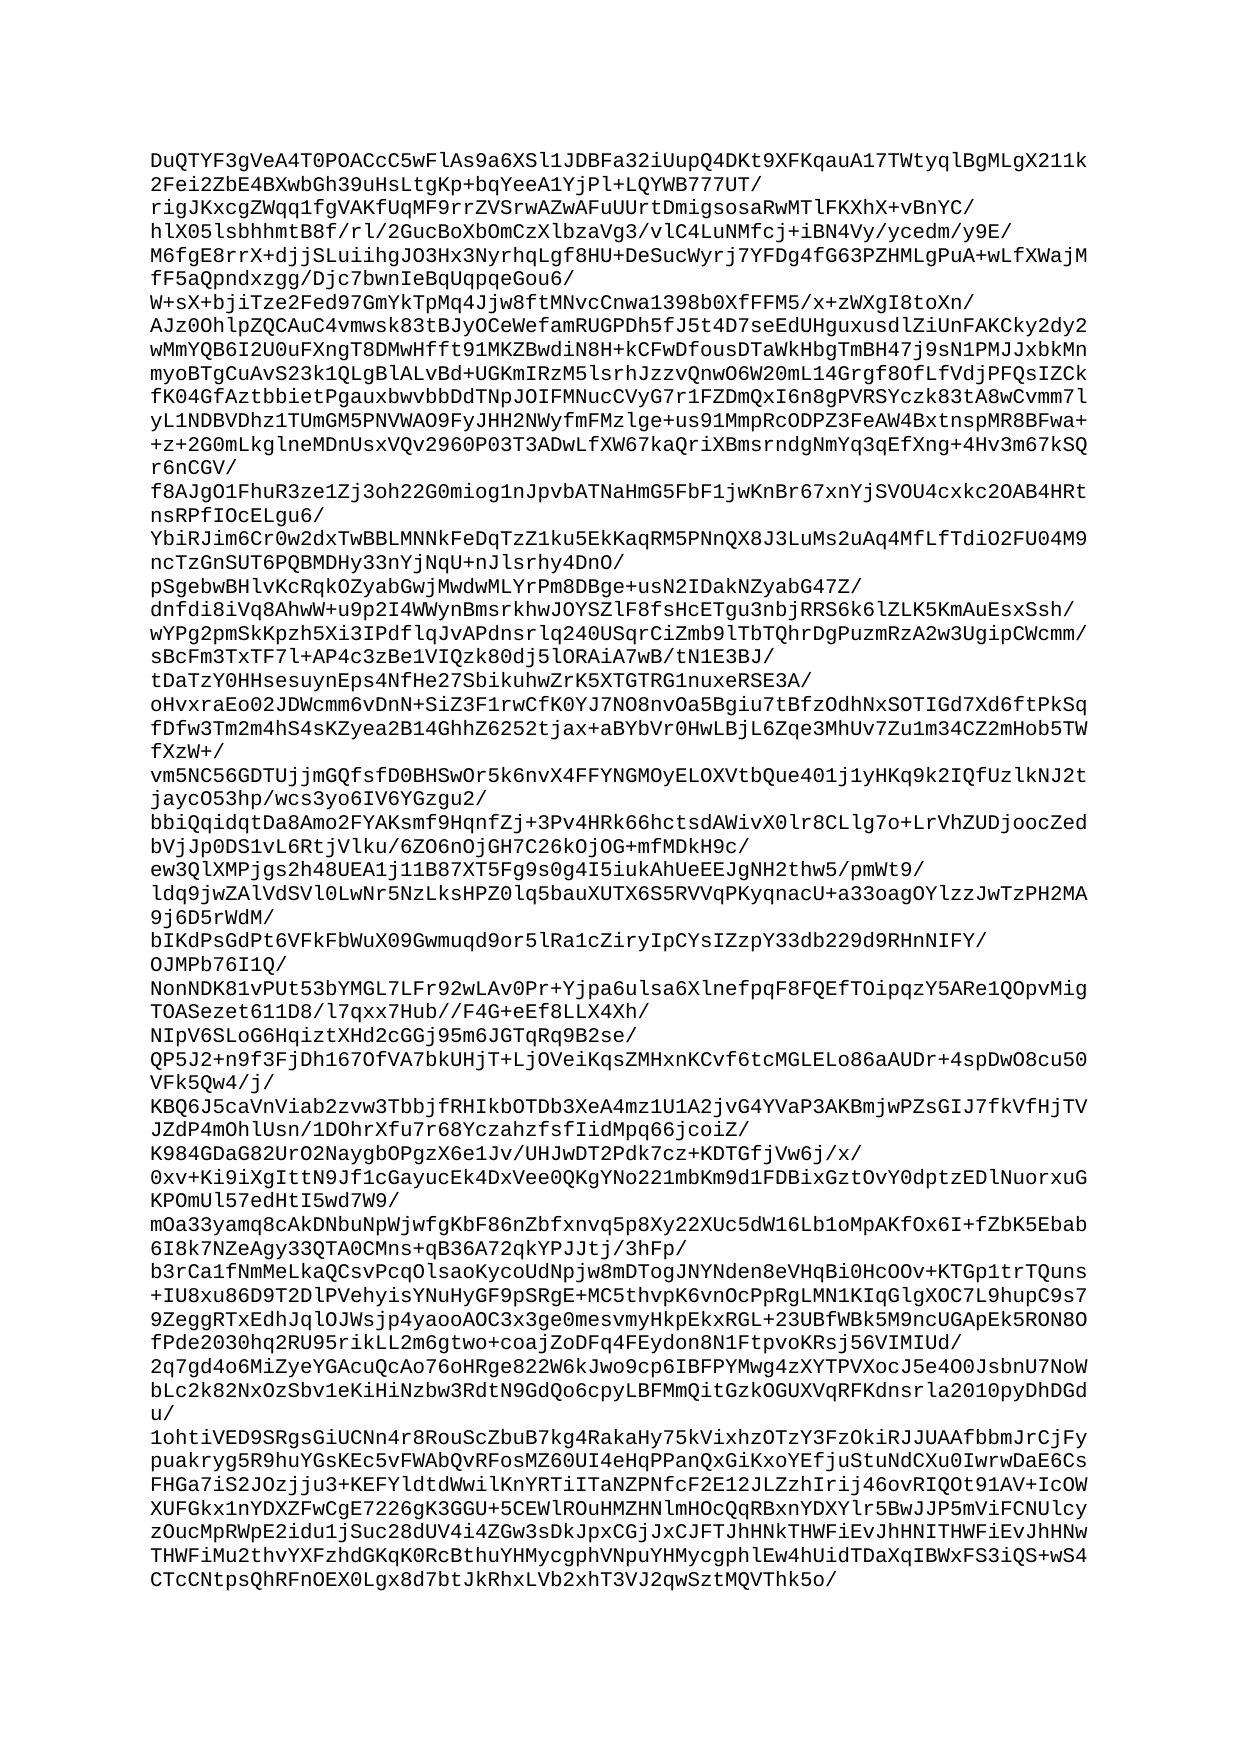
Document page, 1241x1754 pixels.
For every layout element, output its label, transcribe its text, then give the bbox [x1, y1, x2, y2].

text DuQTYF3gVeA4T0POACcC5wFlAs9a6XSl1JDBFa32iUupQ4DKt9XFKqauA17TWtyqlBgMLgX211k2Fei2ZbE4BXwbGh39uHsLtgKp+bqYeeA1YjPl+LQYWB777UT/rigJKxcgZWqq1fgVAKfUqMF9rrZVSrwAZwAFuUUrtDmigsosaRwMTlFKXhX+vBnYC/hlX05lsbhhmtB8f/rl/2GucBoXbOmCzXlbzaVg3/vlC4LuNMfcj+iBN4Vy/ycedm/y9E/M6fgE8rrX+djjSLuiihgJO3Hx3NyrhqLgf8HU+DeSucWyrj7YFDg4fG63PZHMLgPuA+wLfXWajMfF5aQpndxzgg/Djc7bwnIeBqUqpqeGou6/W+sX+bjiTze2Fed97GmYkTpMq4Jjw8ftMNvcCnwa1398b0XfFFM5/x+zWXgI8toXn/AJz0OhlpZQCAuC4vmwsk83tBJyOCeWefamRUGPDh5fJ5t4D7seEdUHguxusdlZiUnFAKCky2dy2wMmYQB6I2U0uFXngT8DMwHfft91MKZBwdiN8H+kCFwDfousDTaWkHbgTmBH47j9sN1PMJJxbkMnmyoBTgCuAvS23k1QLgBlALvBd+UGKmIRzM5lsrhJzzvQnwO6W20mL14Grgf8OfLfVdjPFQsIZCkfK04GfAztbbietPgauxbwvbbDdTNpJOIFMNucCVyG7r1FZDmQxI6n8gPVRSYczk83tA8wCvmm7lyL1NDBVDhz1TUmGM5PNVWAO9FyJHH2NWyfmFMzlge+us91MmpRcODPZ3FeAW4BxtnspMR8BFwa++z+2G0mLkglneMDnUsxVQv2960P03T3ADwLfXW67kaQriXBmsrndgNmYq3qEfXng+4Hv3m67kSQr6nCGV/f8AJgO1FhuR3ze1Zj3oh22G0miog1nJpvbATNaHmG5FbF1jwKnBr67xnYjSVOU4cxkc2OAB4HRtnsRPfIOcELgu6/YbiRJim6Cr0w2dxTwBBLMNNkFeDqTzZ1ku5EkKaqRM5PNnQX8J3LuMs2uAq4MfLfTdiO2FU04M9ncTzGnSUT6PQBMDHy33nYjNqU+nJlsrhy4DnO/pSgebwBHlvKcRqkOZyabGwjMwdwMLYrPm8DBge+usN2IDakNZyabG47Z/dnfdi8iVq8AhwW+u9p2I4WWynBmsrkhwJOYSZlF8fsHcETgu3nbjRRS6k6lZLK5KmAuEsxSsh/wYPg2pmSkKpzh5Xi3IPdflqJvAPdnsrlq240USqrCiZmb9lTbTQhrDgPuzmRzA2w3UgipCWcmm/sBcFm3TxTF7l+AP4c3zBe1VIQzk80dj5lORAiA7wB/tN1E3BJ/tDaTzY0HHsesuynEps4NfHe27SbikuhwZrK5XTGTRG1nuxeRSE3A/oHvxraEo02JDWcmm6vDnN+SiZ3F1rwCfK0YJ7NO8nvOa5Bgiu7tBfzOdhNxSOTIGd7Xd6ftPkSqfDfw3Tm2m4hS4sKZyea2B14GhhZ6252tjax+aBYbVr0HwLBjL6Zqe3MhUv7Zu1m34CZ2mHob5TWfXzW+/vm5NC56GDTUjjmGQfsfD0BHSwOr5k6nvX4FFYNGMOyELOXVtbQue401j1yHKq9k2IQfUzlkNJ2tjaycO53hp/wcs3yo6IV6YGzgu2/bbiQqidqtDa8Amo2FYAKsmf9HqnfZj+3Pv4HRk66hctsdAWivX0lr8CLlg7o+LrVhZUDjoocZedbVjJp0DS1vL6RtjVlku/6ZO6nOjGH7C26kOjOG+mfMDkH9c/ew3QlXMPjgs2h48UEA1j11B87XT5Fg9s0g4I5iukAhUeEEJgNH2thw5/pmWt9/ldq9jwZAlVdSVl0LwNr5NzLksHPZ0lq5bauXUTX6S5RVVqPKyqnacU+a33oagOYlzzJwTzPH2MA9j6D5rWdM/bIKdPsGdPt6VFkFbWuX09Gwmuqd9or5lRa1cZiryIpCYsIZzpY33db229d9RHnNIFY/OJMPb76I1Q/NonNDK81vPUt53bYMGL7LFr92wLAv0Pr+Yjpa6ulsa6XlnefpqF8FQEfTOipqzY5ARe1QOpvMigTOASezet611D8/l7qxx7Hub//F4G+eEf8LLX4Xh/NIpV6SLoG6HqiztXHd2cGGj95m6JGTqRq9B2se/QP5J2+n9f3FjDh167OfVA7bkUHjT+LjOVeiKqsZMHxnKCvf6tcMGLELo86aAUDr+4spDwO8cu50VFk5Qw4/j/KBQ6J5caVnViab2zvw3TbbjfRHIkbOTDb3XeA4mz1U1A2jvG4YVaP3AKBmjwPZsGIJ7fkVfHjTVJZdP4mOhlUsn/1DOhrXfu7r68YczahzfsfIidMpq66jcoiZ/K984GDaG82UrO2NaygbOPgzX6e1Jv/UHJwDT2Pdk7cz+KDTGfjVw6j/x/0xv+Ki9iXgIttN9Jf1cGayucEk4DxVee0QKgYNo221mbKm9d1FDBixGztOvY0dptzEDlNuorxuGKPOmUl57edHtI5wd7W9/mOa33yamq8cAkDNbuNpWjwfgKbF86nZbfxnvq5p8Xy22XUc5dW16Lb1oMpAKfOx6I+fZbK5Ebab6I8k7NZeAgy33QTA0CMns+qB36A72qkYPJJtj/3hFp/b3rCa1fNmMeLkaQCsvPcqOlsaoKycoUdNpjw8mDTogJNYNden8eVHqBi0HcOOv+KTGp1trTQuns+IU8xu86D9T2DlPVehyisYNuHyGF9pSRgE+MC5thvpK6vnOcPpRgLMN1KIqGlgXOC7L9hupC9s79ZeggRTxEdhJqlOJWsjp4yaooAOC3x3ge0mesvmyHkpEkxRGL+23UBfWBk5M9ncUGApEk5RON8OfPde2030hq2RU95rikLL2m6gtwo+coajZoDFq4FEydon8N1FtpvoKRsj56VIMIUd/2q7gd4o6MiZyeYGAcuQcAo76oHRge822W6kJwo9cp6IBFPYMwg4zXYTPVXocJ5e4O0JsbnU7NoWbLc2k82NxOzSbv1eKiHiNzbw3RdtN9GdQo6cpyLBFMmQitGzkOGUXVqRFKdnsrla2010pyDhDGdu/1ohtiVED9SRgsGiUCNn4r8RouScZbuB7kg4RakaHy75kVixhzOTzY3FzOkiRJJUAAfbbmJrCjFypuakryg5R9huYGsKEc5vFWAbQvRFosMZ60UI4eHqPPanQxGiKxoYEfjuStuNdCXu0IwrwDaE6CsFHGa7iS2JOzjju3+KEFYldtdWwilKnYRTiITaNZPNfcF2E12JLZzhIrij46ovRIQOt91AV+IcOWXUFGkx1nYDXZFwCgE7226gK3GGU+5CEWlROuHMZHNlmHOcQqRBxnYDXYlr5BwJJP5mViFCNUlcyzOucMpRWpE2idu1jSuc28dUV4i4ZGw3sDkJpxCGjJxCJFTJhHNkTHWFiEvJhHNITHWFiEvJhHNwTHWFiMu2thvYXFzhdGKqK0RcBthuYHMycgphVNpuYHMycgphlEw4hUidTDaXqIBWxFS3iQS+wS4CTcCNtpsQhRFnOEX0Lgx8d7btJkRhxLVb2xhT3VJ2qwSztMQVThk5o/ [150, 150, 1090, 1592]
